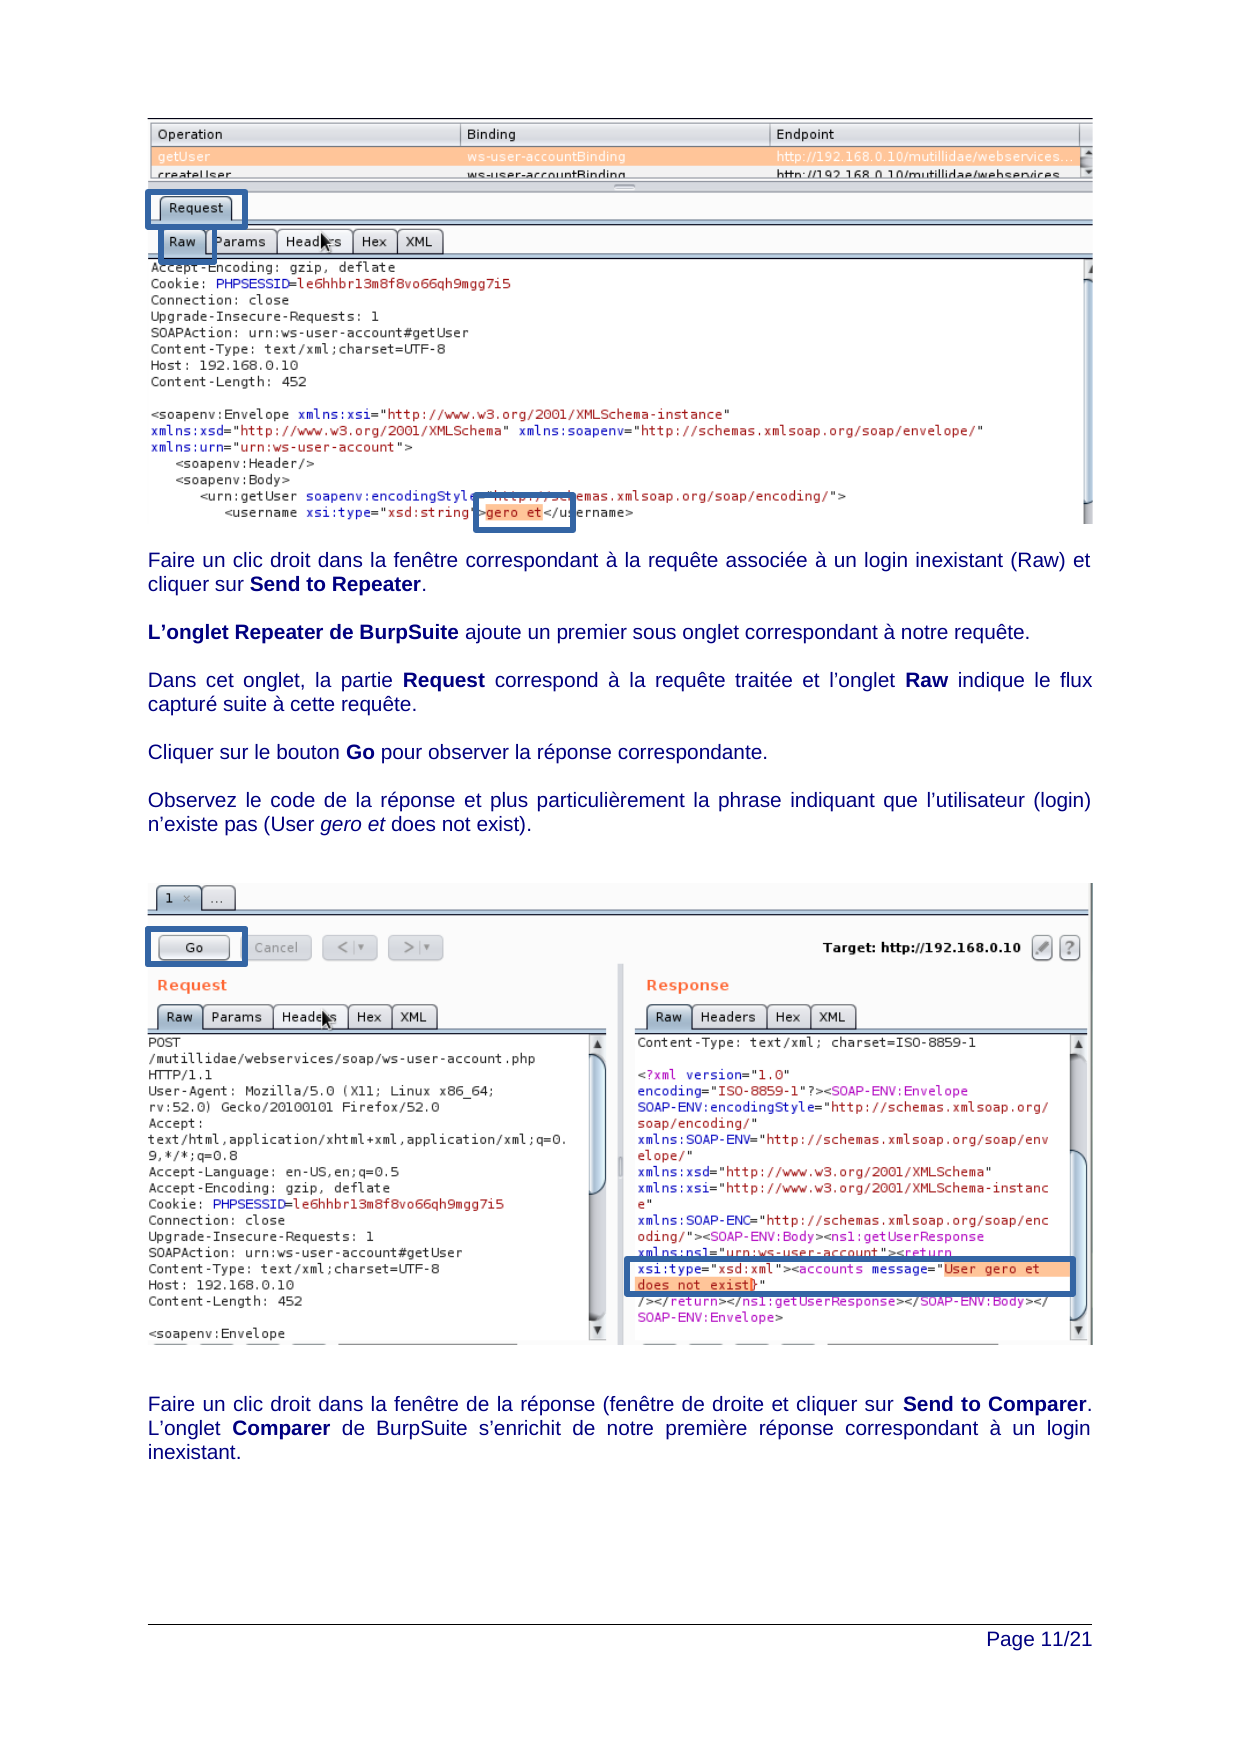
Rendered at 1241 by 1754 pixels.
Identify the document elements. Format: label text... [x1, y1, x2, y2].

picture [147, 883, 1093, 1345]
picture [151, 932, 242, 961]
picture [147, 118, 1093, 524]
text Dans cet onglet, la partie Request correspond à la requête traitée et l’onglet Raw indique le flux capturé suite à cette requête. [148, 668, 1092, 716]
text Observez le code de la réponse et plus particulièrement la phrase indiquant que l’utilisateur (login) n’existe pas (User gero et does not exist). [148, 787, 1092, 835]
text L’onglet Repeater de BurpSuite ajoute un premier sous onglet correspondant à notre requête. [148, 620, 1092, 644]
text Faire un clic droit dans la fenêtre correspondant à la requête associée à un login inexistant (Raw) et cliquer sur Send to Repeater. [148, 548, 1092, 596]
text Cliquer sur le bouton Go pour observer la réponse correspondante. [148, 739, 1092, 763]
picture [164, 230, 212, 259]
text Faire un clic droit dans la fenêtre de la réponse (fenêtre de droite et cliquer sur Send to Comparer. L’onglet Comparer de BurpSuite s’enrichit de notre première réponse correspondant à un login inexistant. [148, 1392, 1092, 1464]
picture [151, 195, 242, 224]
picture [479, 498, 570, 524]
